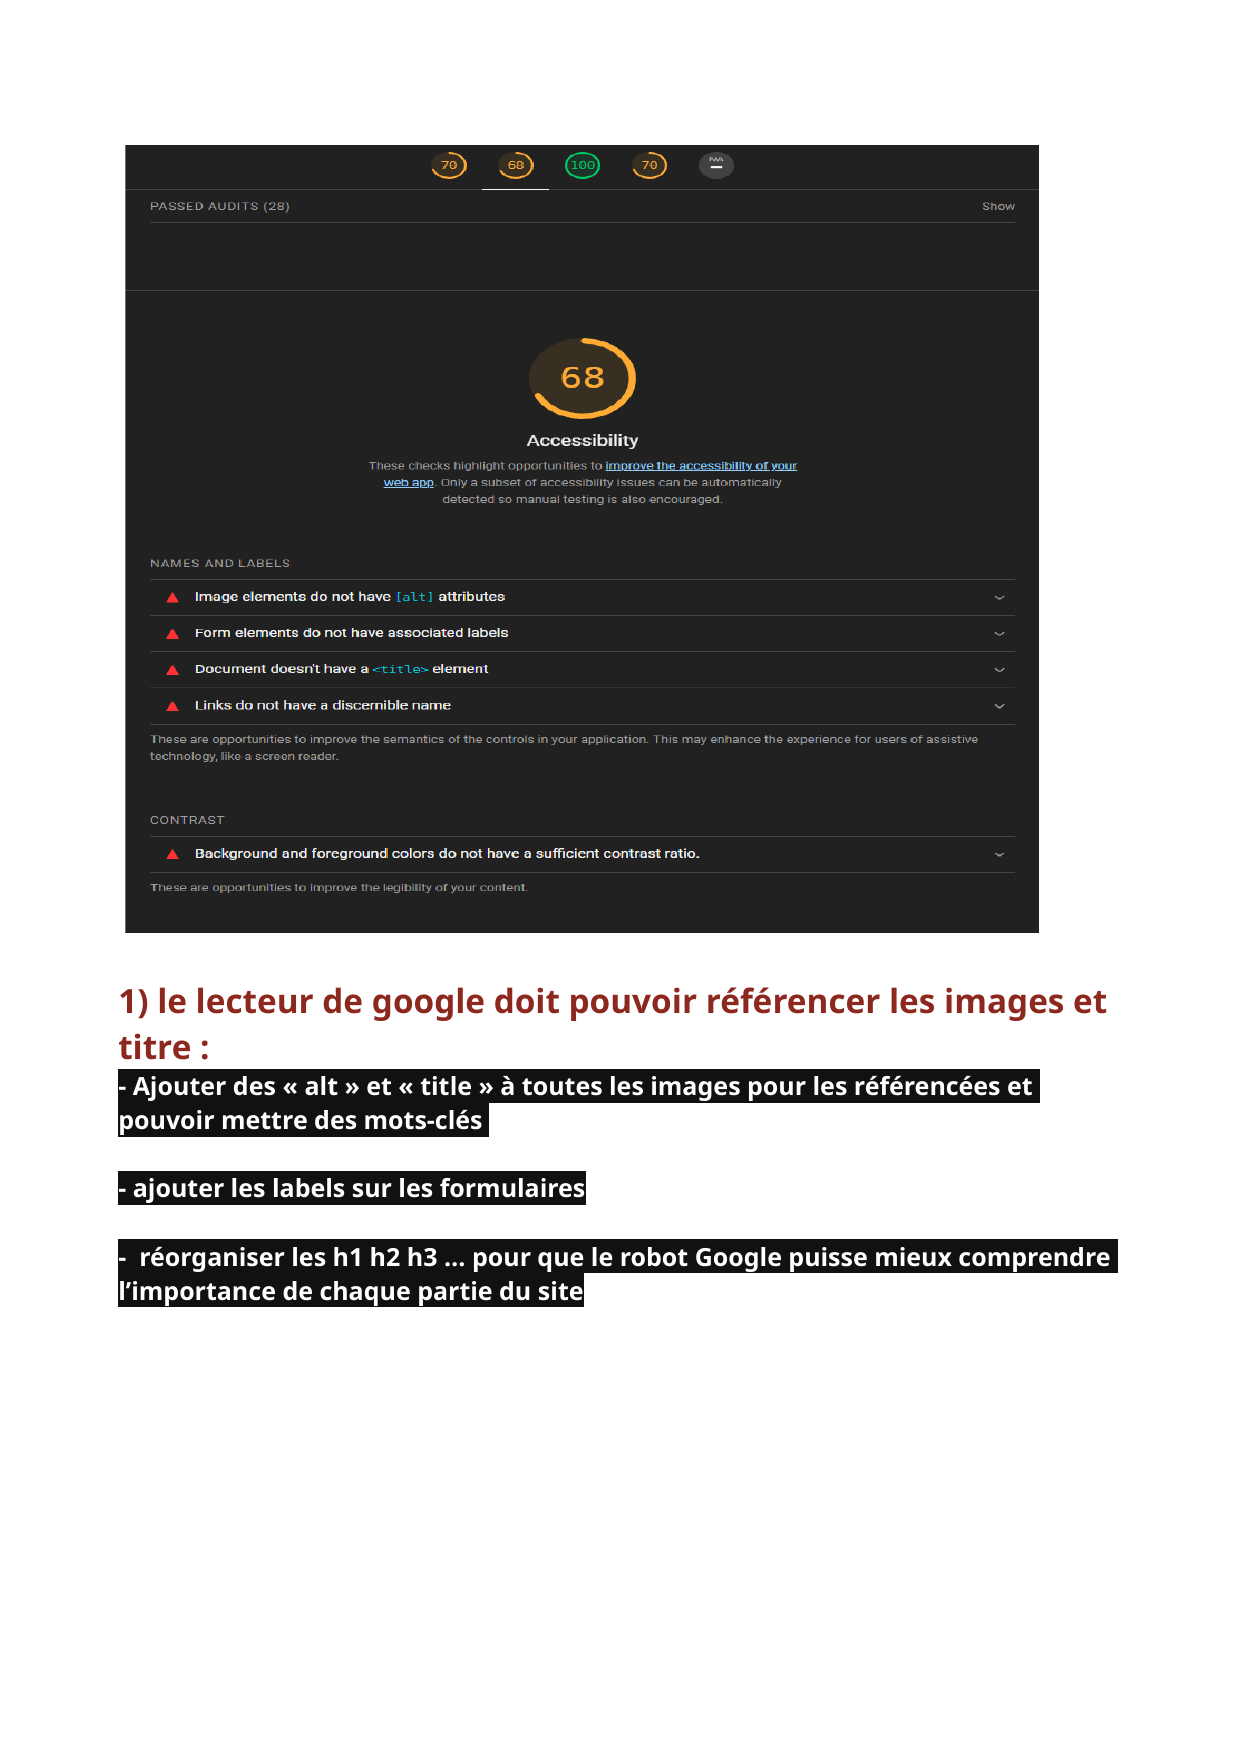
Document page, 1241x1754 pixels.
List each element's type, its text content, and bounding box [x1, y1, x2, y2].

text - ajouter les labels sur les formulaires [118, 1171, 1122, 1205]
text - réorganiser les h1 h2 h3 … pour que le robot Google puisse mieux comprendre l’importance de chaque partie du site [118, 1239, 1122, 1307]
text 1) le lecteur de google doit pouvoir référencer les images et titre : [118, 978, 1122, 1069]
picture [125, 145, 1039, 933]
text - Ajouter des « alt » et « title » à toutes les images pour les référencées et pouvoir mettre des mots-clés [118, 1069, 1122, 1137]
